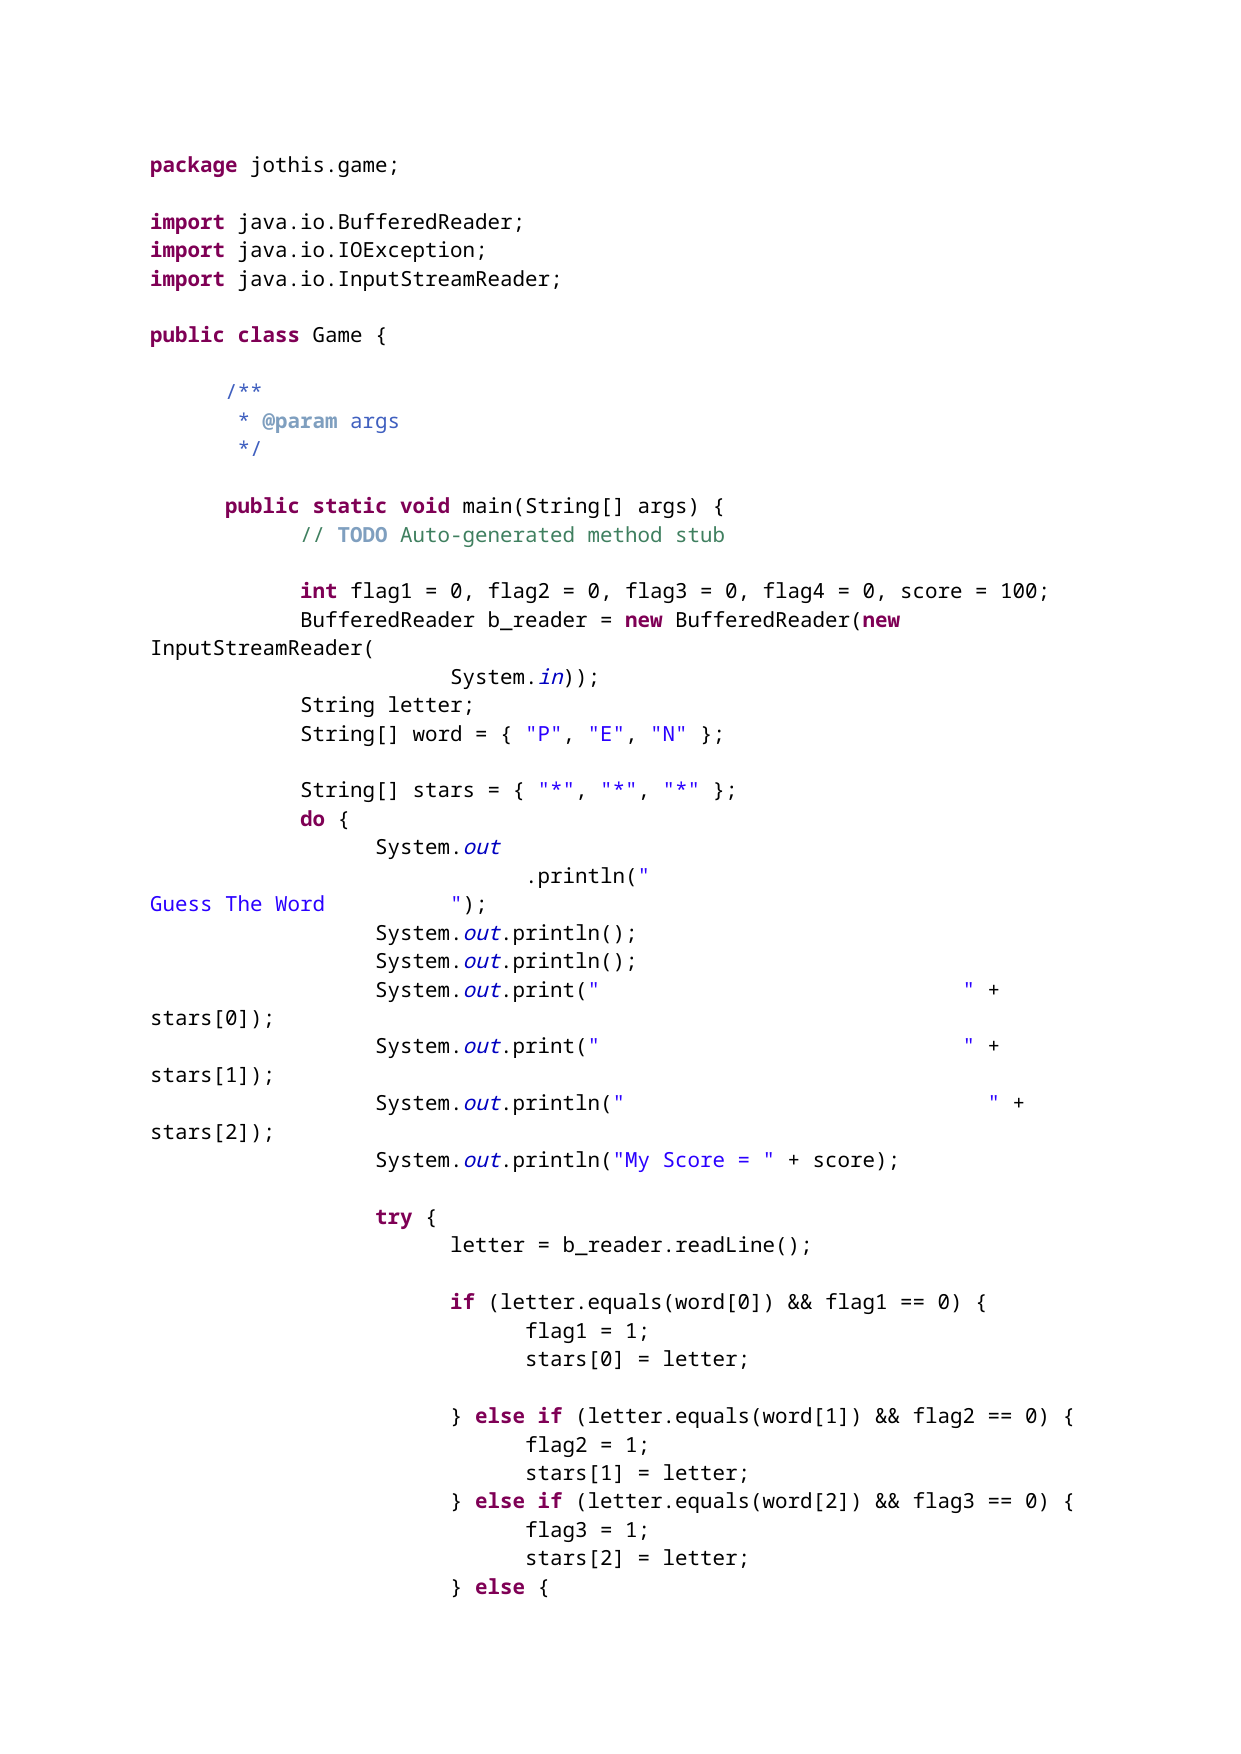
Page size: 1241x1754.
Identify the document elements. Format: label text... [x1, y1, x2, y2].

text import java.io.BufferedReader; [150, 207, 1090, 235]
text */ [150, 434, 1090, 463]
text * @param args [150, 406, 1090, 434]
text /** [150, 377, 1090, 406]
text public static void main(String[] args) { [150, 491, 1090, 520]
text System.out.println(); [150, 918, 1090, 946]
text letter = b_reader.readLine(); [150, 1231, 1090, 1259]
text System.in)); [150, 662, 1090, 690]
text System.out.println("My Score = " + score); [150, 1145, 1090, 1174]
text do { [150, 804, 1090, 832]
text int flag1 = 0, flag2 = 0, flag3 = 0, flag4 = 0, score = 100; [150, 577, 1090, 605]
text .println(" Guess The Word "); [150, 861, 1090, 918]
text } else { [150, 1572, 1090, 1600]
text import java.io.IOException; [150, 235, 1090, 264]
text flag3 = 1; [150, 1515, 1090, 1543]
text } else if (letter.equals(word[1]) && flag2 == 0) { [150, 1401, 1090, 1430]
text if (letter.equals(word[0]) && flag1 == 0) { [150, 1287, 1090, 1316]
text System.out.print(" " + stars[0]); [150, 975, 1090, 1032]
text System.out.println(" " + stars[2]); [150, 1088, 1090, 1145]
text try { [150, 1202, 1090, 1231]
text BufferedReader b_reader = new BufferedReader(new InputStreamReader( [150, 605, 1090, 662]
text String letter; [150, 690, 1090, 719]
text // TODO Auto-generated method stub [150, 520, 1090, 548]
text } else if (letter.equals(word[2]) && flag3 == 0) { [150, 1487, 1090, 1515]
text System.out [150, 832, 1090, 861]
text stars[1] = letter; [150, 1458, 1090, 1487]
text flag2 = 1; [150, 1430, 1090, 1458]
text String[] stars = { "*", "*", "*" }; [150, 776, 1090, 804]
text package jothis.game; [150, 150, 1090, 178]
text flag1 = 1; [150, 1316, 1090, 1344]
text System.out.println(); [150, 946, 1090, 975]
text String[] word = { "P", "E", "N" }; [150, 719, 1090, 747]
text stars[0] = letter; [150, 1344, 1090, 1373]
text public class Game { [150, 321, 1090, 349]
text import java.io.InputStreamReader; [150, 264, 1090, 292]
text stars[2] = letter; [150, 1543, 1090, 1572]
text System.out.print(" " + stars[1]); [150, 1032, 1090, 1088]
